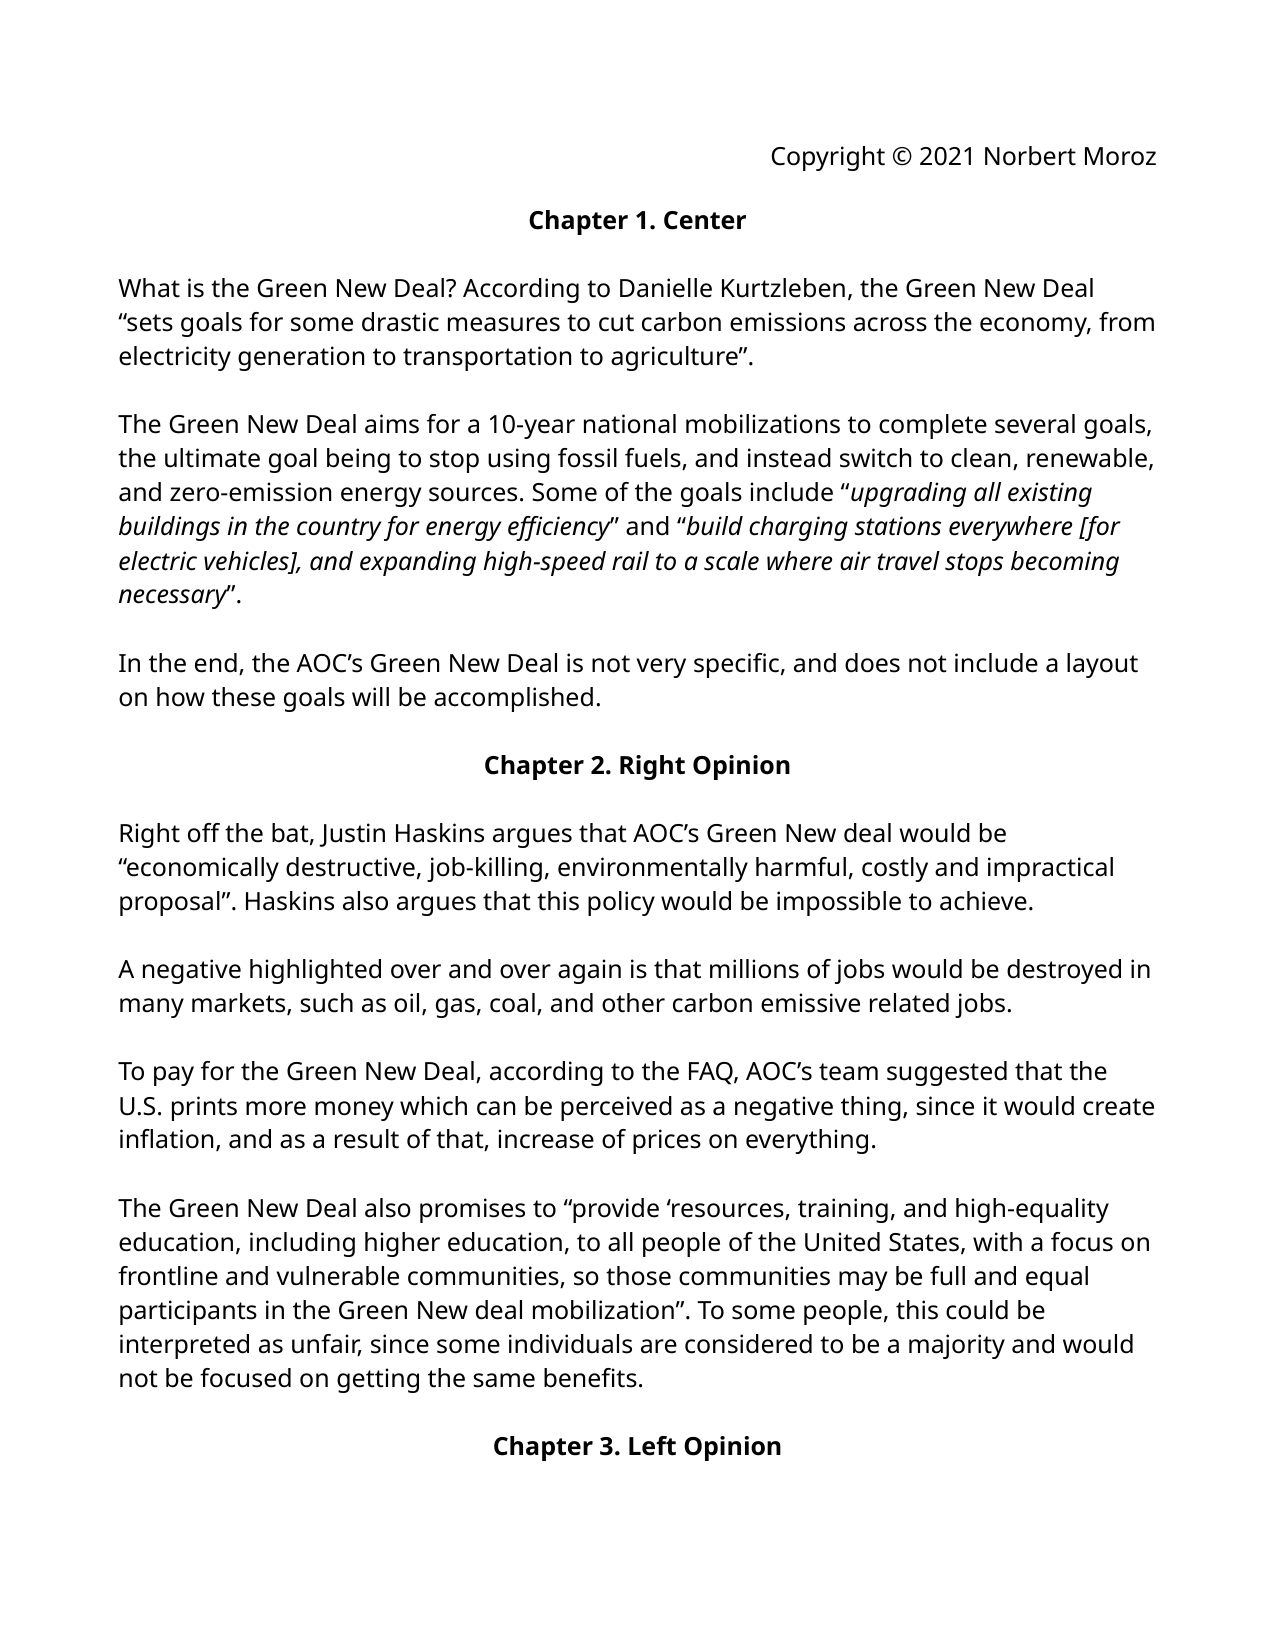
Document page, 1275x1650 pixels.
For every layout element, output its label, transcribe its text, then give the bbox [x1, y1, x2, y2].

text What is the Green New Deal? According to Danielle Kurtzleben, the Green New Deal “sets goals for some drastic measures to cut carbon emissions across the economy, from electricity generation to transportation to agriculture”. [118, 271, 1157, 373]
text Chapter 1. Center [118, 202, 1157, 237]
text Right off the bat, Justin Haskins argues that AOC’s Green New deal would be “economically destructive, job-killing, environmentally harmful, costly and impractical proposal”. Haskins also argues that this policy would be impossible to achieve. [118, 816, 1157, 918]
text Chapter 3. Left Opinion [118, 1429, 1157, 1463]
text To pay for the Green New Deal, according to the FAQ, AOC’s team suggested that the U.S. prints more money which can be perceived as a negative thing, since it would create inflation, and as a result of that, increase of prices on everything. [118, 1054, 1157, 1156]
text The Green New Deal also promises to “provide ‘resources, training, and high-equality education, including higher education, to all people of the United States, with a focus on frontline and vulnerable communities, so those communities may be full and equal participants in the Green New deal mobilization”. To some people, this could be interpreted as unfair, since some individuals are considered to be a majority and would not be focused on getting the same benefits. [118, 1190, 1157, 1395]
text In the end, the AOC’s Green New Deal is not very specific, and does not include a layout on how these goals will be accomplished. [118, 645, 1157, 713]
text Chapter 2. Right Opinion [118, 747, 1157, 782]
text The Green New Deal aims for a 10-year national mobilizations to complete several goals, the ultimate goal being to stop using fossil fuels, and instead switch to clean, renewable, and zero-emission energy sources. Some of the goals include “upgrading all existing buildings in the country for energy efficiency” and “build charging stations everywhere [for electric vehicles], and expanding high-speed rail to a scale where air travel stops becoming necessary”. [118, 407, 1157, 611]
text A negative highlighted over and over again is that millions of jobs would be destroyed in many markets, such as oil, gas, coal, and other carbon emissive related jobs. [118, 952, 1157, 1020]
